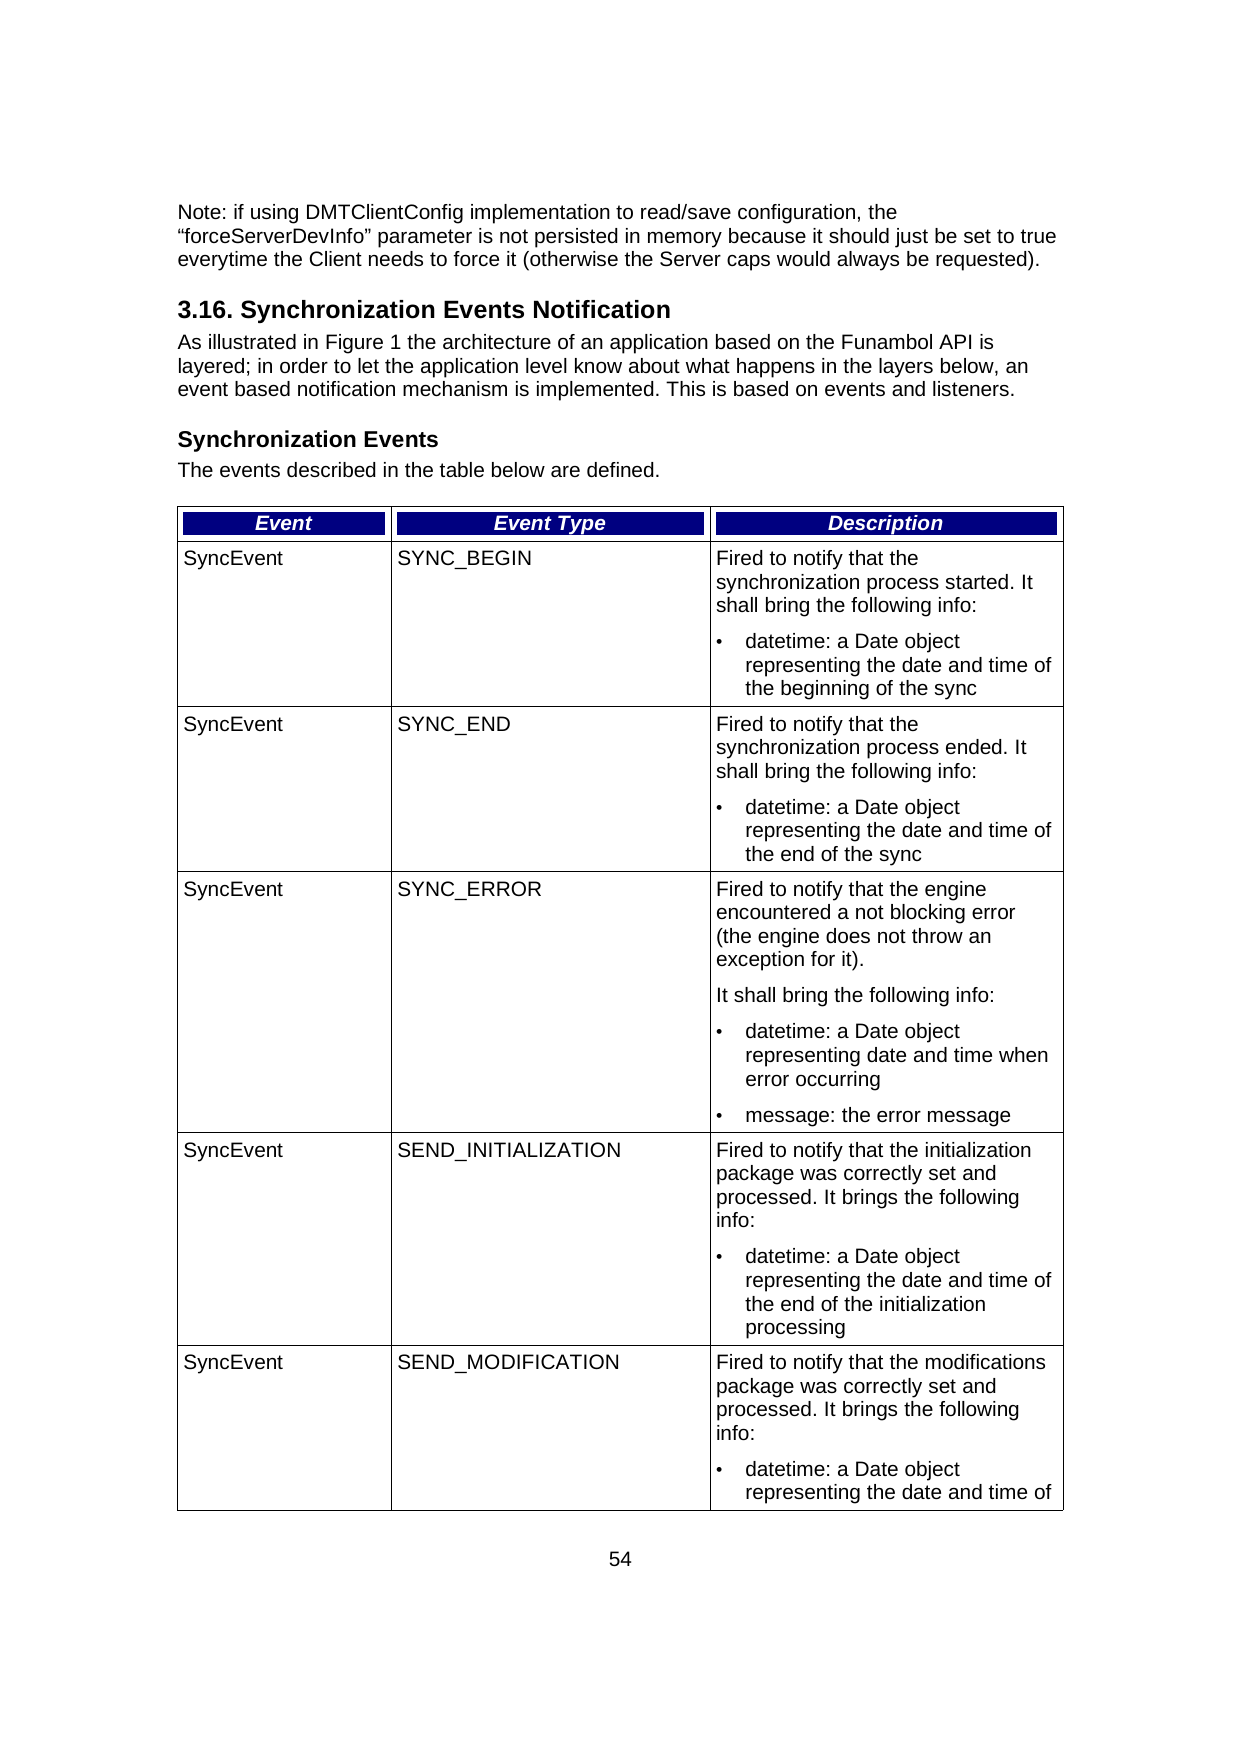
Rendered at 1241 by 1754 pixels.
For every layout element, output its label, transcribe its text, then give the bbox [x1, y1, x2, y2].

text Note: if using DMTClientConfig implementation to read/save configuration, the “forceServerDevInfo” parameter is not persisted in memory because it should just be set to true everytime the Client needs to force it (otherwise the Server caps would always be requested). [177, 201, 1063, 271]
table_cell SyncEvent [178, 872, 391, 1132]
table_header Event Type [392, 507, 710, 541]
table_cell SyncEvent [178, 1346, 391, 1510]
table_cell Fired to notify that the synchronization process ended. It shall bring the following info: datetime: a Date object representing the date and time of the end of the sync [711, 707, 1063, 871]
table_cell SyncEvent [178, 707, 391, 871]
table_cell SYNC_END [392, 707, 710, 871]
table_cell SyncEvent [178, 542, 391, 706]
subtitle Synchronization Events [177, 426, 1063, 452]
table_cell Fired to notify that the synchronization process started. It shall bring the following info: datetime: a Date object representing the date and time of the beginning of the sync [711, 542, 1063, 706]
table_cell SEND_INITIALIZATION [392, 1133, 710, 1345]
table_cell SYNC_BEGIN [392, 542, 710, 706]
table_header Event [178, 507, 391, 541]
table_cell Fired to notify that the engine encountered a not blocking error (the engine does not throw an exception for it). It shall bring the following info: datetime: a Date object representing date and time when error occurring message: the error message [711, 872, 1063, 1132]
table_cell Fired to notify that the initialization package was correctly set and processed. It brings the following info: datetime: a Date object representing the date and time of the end of the initialization processing [711, 1133, 1063, 1345]
text The events described in the table below are defined. [177, 458, 1063, 482]
subtitle Synchronization Events Notification [177, 296, 1063, 324]
table_cell SyncEvent [178, 1133, 391, 1345]
text As illustrated in Figure 1 the architecture of an application based on the Funambol API is layered; in order to let the application level know about what happens in the layers below, an event based notification mechanism is implemented. This is based on events and listeners. [177, 331, 1063, 401]
table_cell SEND_MODIFICATION [392, 1346, 710, 1510]
table_header Description [711, 507, 1063, 541]
table_cell SYNC_ERROR [392, 872, 710, 1132]
table_cell Fired to notify that the modifications package was correctly set and processed. It brings the following info: datetime: a Date object representing the date and time of [711, 1346, 1063, 1510]
